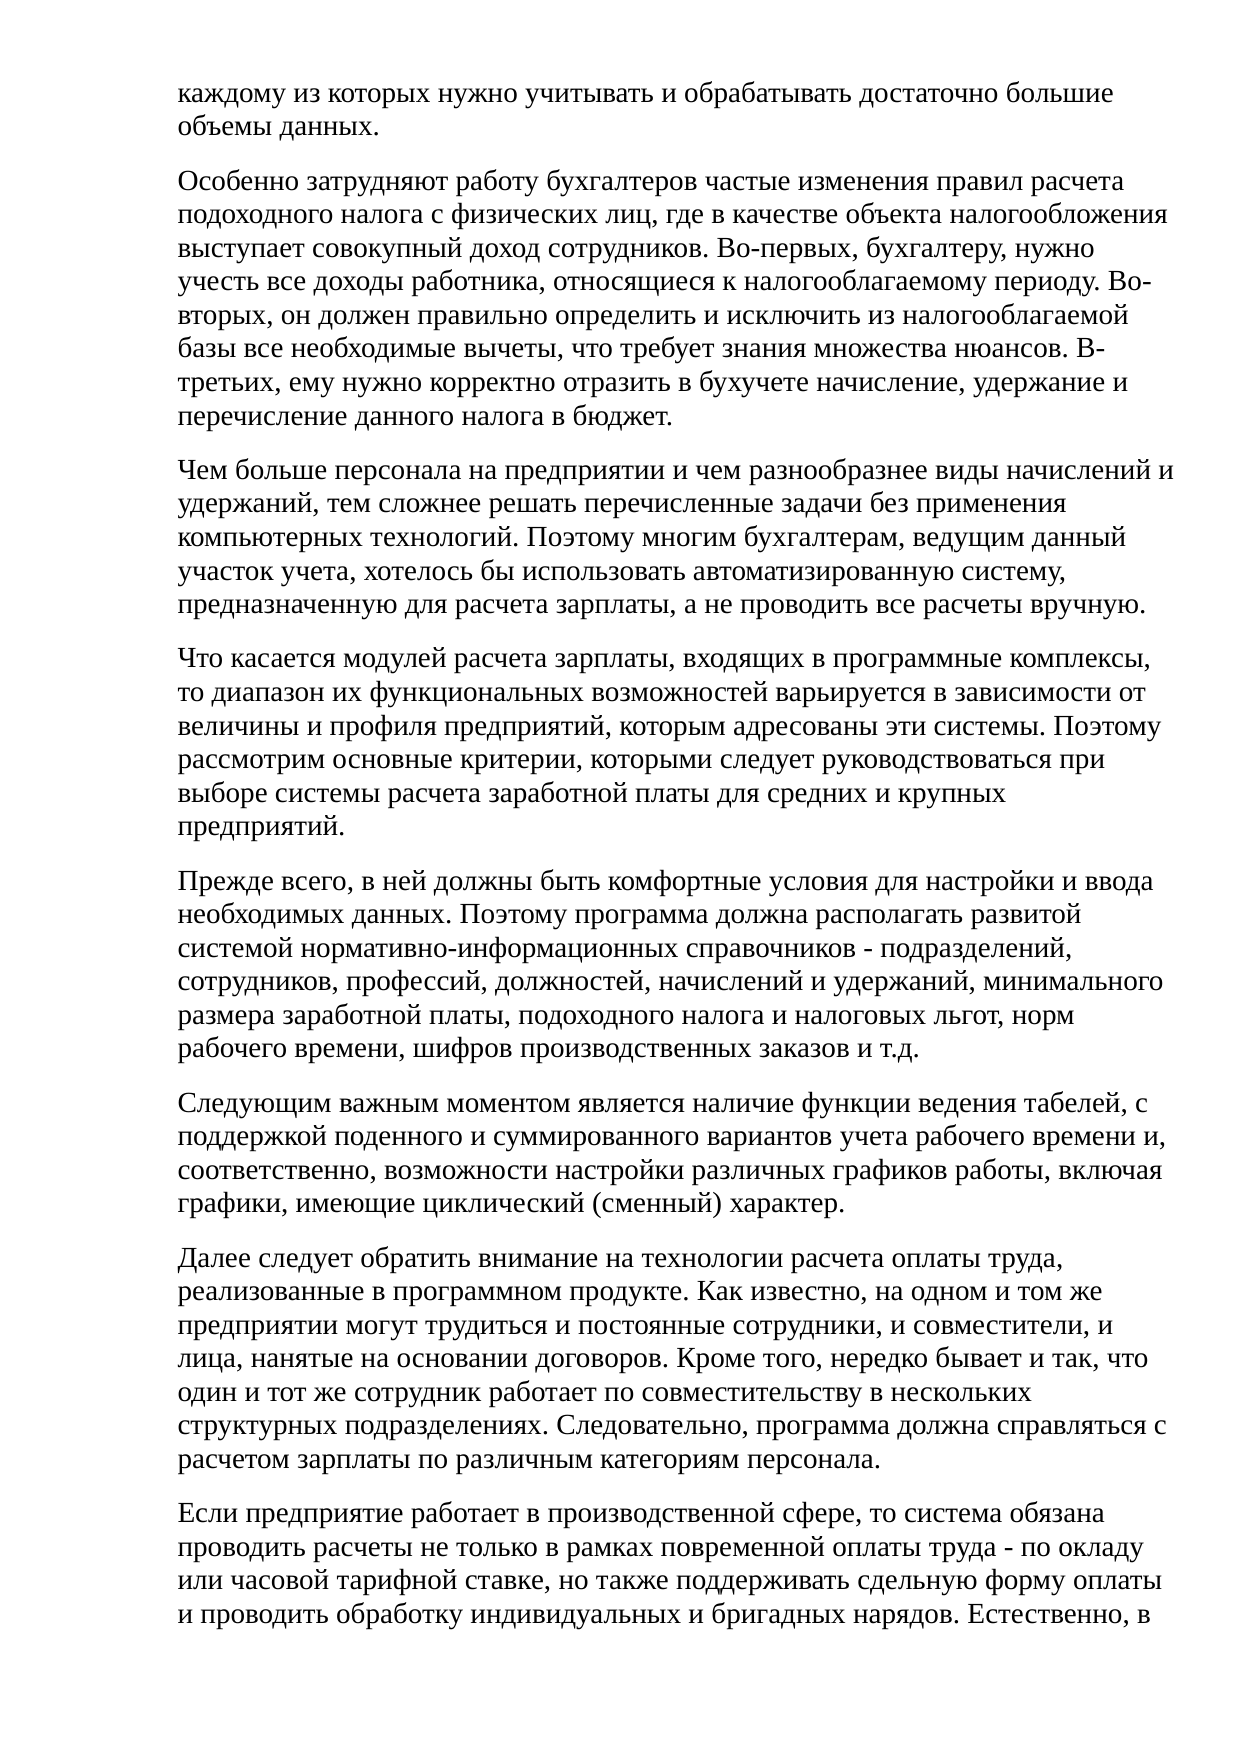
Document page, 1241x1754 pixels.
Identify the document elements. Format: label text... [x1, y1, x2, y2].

text Следующим важным моментом является наличие функции ведения табелей, с поддержкой поденного и суммированного вариантов учета рабочего времени и, соответственно, возможности настройки различных графиков работы, включая графики, имеющие циклический (сменный) характер. [177, 1085, 1181, 1219]
text Чем больше персонала на предприятии и чем разнообразнее виды начислений и удержаний, тем сложнее решать перечисленные задачи без применения компьютерных технологий. Поэтому многим бухгалтерам, ведущим данный участок учета, хотелось бы использовать автоматизированную систему, предназначенную для расчета зарплаты, а не проводить все расчеты вручную. [177, 452, 1181, 620]
text Далее следует обратить внимание на технологии расчета оплаты труда, реализованные в программном продукте. Как известно, на одном и том же предприятии могут трудиться и постоянные сотрудники, и совместители, и лица, нанятые на основании договоров. Кроме того, нередко бывает и так, что один и тот же сотрудник работает по совместительству в нескольких структурных подразделениях. Следовательно, программа должна справляться с расчетом зарплаты по различным категориям персонала. [177, 1240, 1181, 1474]
text Что касается модулей расчета зарплаты, входящих в программные комплексы, то диапазон их функциональных возможностей варьируется в зависимости от величины и профиля предприятий, которым адресованы эти системы. Поэтому рассмотрим основные критерии, которыми следует руководствоваться при выборе системы расчета заработной платы для средних и крупных предприятий. [177, 641, 1181, 842]
text каждому из которых нужно учитывать и обрабатывать достаточно большие объемы данных. [177, 75, 1181, 142]
text Если предприятие работает в производственной сфере, то система обязана проводить расчеты не только в рамках повременной оплаты труда - по окладу или часовой тарифной ставке, но также поддерживать сдельную форму оплаты и проводить обработку индивидуальных и бригадных нарядов. Естественно, в [177, 1495, 1181, 1629]
text Особенно затрудняют работу бухгалтеров частые изменения правил расчета подоходного налога с физических лиц, где в качестве объекта налогообложения выступает совокупный доход сотрудников. Во-первых, бухгалтеру, нужно учесть все доходы работника, относящиеся к налогооблагаемому периоду. Во-вторых, он должен правильно определить и исключить из налогооблагаемой базы все необходимые вычеты, что требует знания множества нюансов. В-третьих, ему нужно корректно отразить в бухучете начисление, удержание и перечисление данного налога в бюджет. [177, 163, 1181, 431]
text Прежде всего, в ней должны быть комфортные условия для настройки и ввода необходимых данных. Поэтому программа должна располагать развитой системой нормативно-информационных справочников - подразделений, сотрудников, профессий, должностей, начислений и удержаний, минимального размера заработной платы, подоходного налога и налоговых льгот, норм рабочего времени, шифров производственных заказов и т.д. [177, 863, 1181, 1064]
